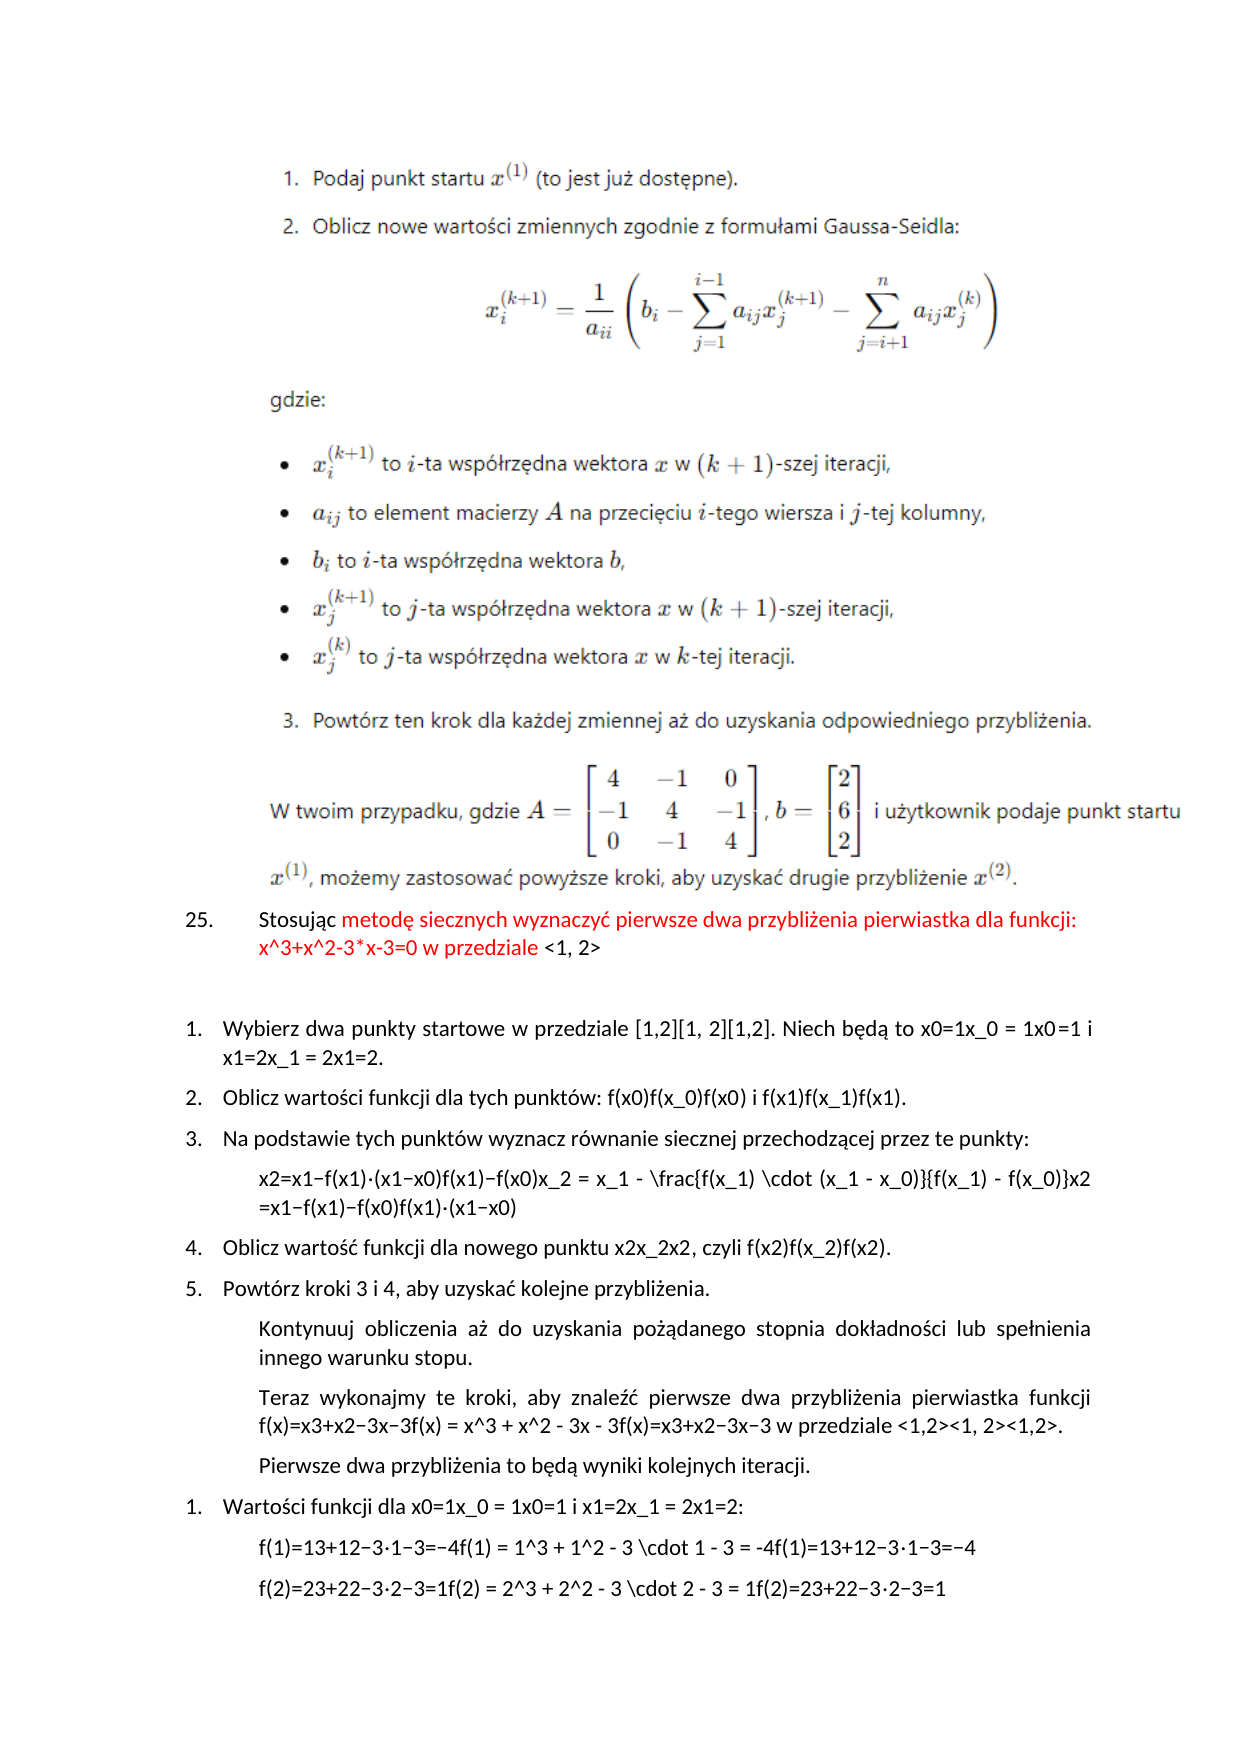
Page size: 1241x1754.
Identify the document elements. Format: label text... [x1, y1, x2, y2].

list x^3+x^2-3*x-3=0 w przedziale <1, 2> [259, 933, 1093, 962]
list Pierwsze dwa przybliżenia to będą wyniki kolejnych iteracji. [259, 1452, 1093, 1480]
list f(2)=23+22−3⋅2−3=1f(2) = 2^3 + 2^2 - 3 \cdot 2 - 3 = 1f(2)=23+22−3⋅2−3=1 [259, 1574, 1093, 1602]
list Teraz wykonajmy te kroki, aby znaleźć pierwsze dwa przybliżenia pierwiastka funkcji f(x)=x3+x2−3x−3f(x) = x^3 + x^2 - 3x - 3f(x)=x3+x2−3x−3 w przedziale <1,2><1, 2><1,2>. [259, 1383, 1093, 1439]
list Kontynuuj obliczenia aż do uzyskania pożądanego stopnia dokładności lub spełnienia innego warunku stopu. [259, 1314, 1093, 1371]
list Wartości funkcji dla x0=1x_0 = 1x0​=1 i x1=2x_1 = 2x1​=2: [185, 1492, 1093, 1520]
list Wybierz dwa punkty startowe w przedziale [1,2][1, 2][1,2]. Niech będą to x0=1x_0 = 1x0​=1 i x1=2x_1 = 2x1​=2. [185, 1014, 1093, 1071]
list f(1)=13+12−3⋅1−3=−4f(1) = 1^3 + 1^2 - 3 \cdot 1 - 3 = -4f(1)=13+12−3⋅1−3=−4 [259, 1533, 1093, 1561]
list Stosując metodę siecznych wyznaczyć pierwsze dwa przybliżenia pierwiastka dla funkcji: [185, 906, 1093, 933]
list Powtórz kroki 3 i 4, aby uzyskać kolejne przybliżenia. [185, 1274, 1093, 1302]
list Oblicz wartość funkcji dla nowego punktu x2x_2x2​, czyli f(x2)f(x_2)f(x2​). [185, 1233, 1093, 1262]
list x2=x1−f(x1)⋅(x1−x0)f(x1)−f(x0)x_2 = x_1 - \frac{f(x_1) \cdot (x_1 - x_0)}{f(x_1) - f(x_0)}x2​=x1​−f(x1​)−f(x0​)f(x1​)⋅(x1​−x0​)​ [259, 1164, 1093, 1221]
list Na podstawie tych punktów wyznacz równanie siecznej przechodzącej przez te punkty: [185, 1124, 1093, 1152]
list Oblicz wartości funkcji dla tych punktów: f(x0)f(x_0)f(x0​) i f(x1)f(x_1)f(x1​). [185, 1083, 1093, 1111]
